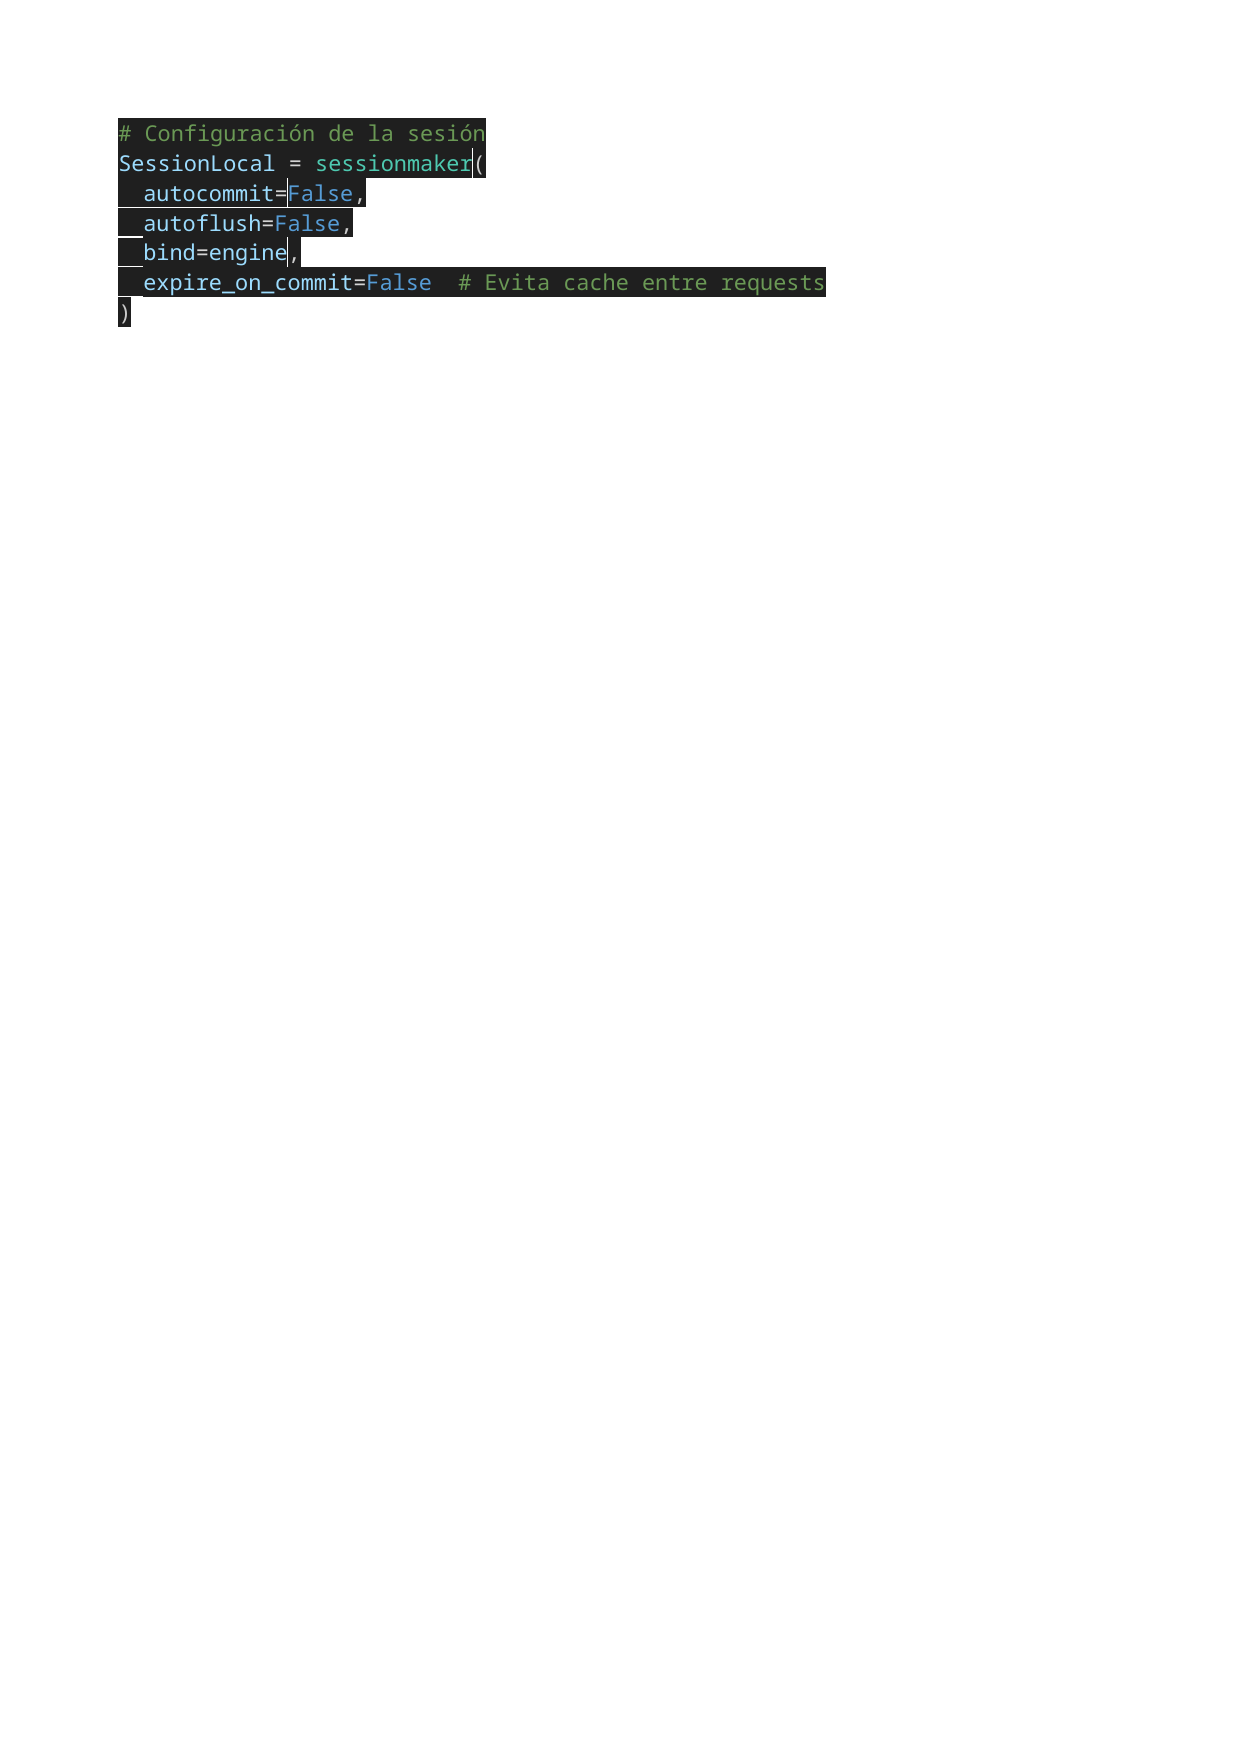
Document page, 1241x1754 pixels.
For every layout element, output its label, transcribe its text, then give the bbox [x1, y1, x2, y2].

text autoflush=False, [118, 207, 1122, 237]
text ) [118, 297, 1122, 327]
text # Configuración de la sesión [118, 118, 1122, 148]
text SessionLocal = sessionmaker( [118, 148, 1122, 178]
text expire_on_commit=False # Evita cache entre requests [118, 267, 1122, 297]
text bind=engine, [118, 237, 1122, 267]
text autocommit=False, [118, 178, 1122, 207]
